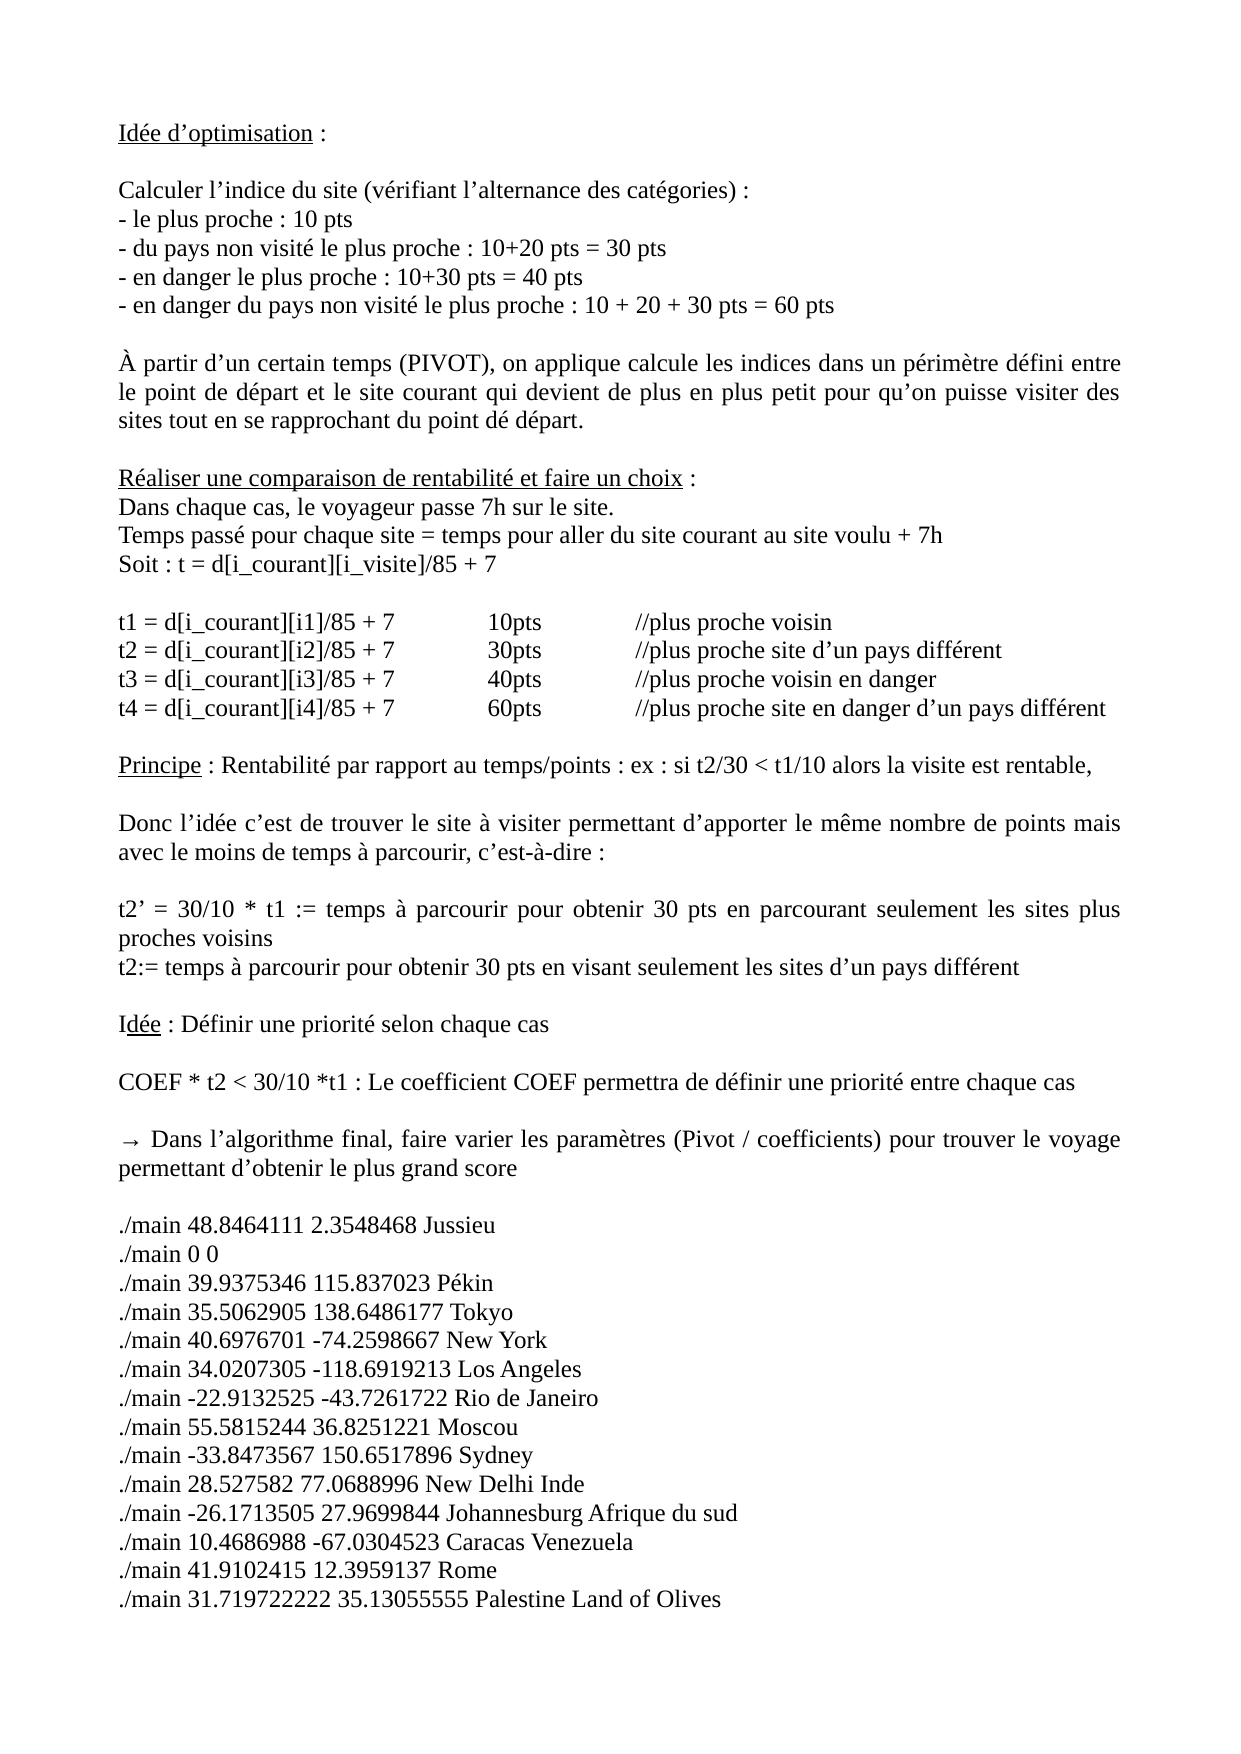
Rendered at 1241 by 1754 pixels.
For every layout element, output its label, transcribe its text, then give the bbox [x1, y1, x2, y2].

text ./main 48.8464111 2.3548468 Jussieu [118, 1211, 1122, 1239]
text t3 = d[i_courant][i3]/85 + 7 40pts //plus proche voisin en danger [118, 664, 1122, 693]
text ./main 34.0207305 -118.6919213 Los Angeles [118, 1354, 1122, 1383]
text À partir d’un certain temps (PIVOT), on applique calcule les indices dans un périmètre défini entre le point de départ et le site courant qui devient de plus en plus petit pour qu’on puisse visiter des sites tout en se rapprochant du point dé départ. [118, 348, 1122, 434]
text t2 = d[i_courant][i2]/85 + 7 30pts //plus proche site d’un pays différent [118, 636, 1122, 664]
text Donc l’idée c’est de trouver le site à visiter permettant d’apporter le même nombre de points mais avec le moins de temps à parcourir, c’est-à-dire : [118, 808, 1122, 866]
text t1 = d[i_courant][i1]/85 + 7 10pts //plus proche voisin [118, 607, 1122, 636]
text ./main 35.5062905 138.6486177 Tokyo [118, 1297, 1122, 1326]
text t2’ = 30/10 * t1 := temps à parcourir pour obtenir 30 pts en parcourant seulement les sites plus proches voisins [118, 894, 1122, 952]
text Temps passé pour chaque site = temps pour aller du site courant au site voulu + 7h [118, 521, 1122, 549]
text ./main 28.527582 77.0688996 New Delhi Inde [118, 1469, 1122, 1498]
text - en danger le plus proche : 10+30 pts = 40 pts [118, 262, 1122, 291]
text Dans chaque cas, le voyageur passe 7h sur le site. [118, 492, 1122, 521]
text - le plus proche : 10 pts [118, 204, 1122, 233]
text ./main 55.5815244 36.8251221 Moscou [118, 1412, 1122, 1441]
text ./main 10.4686988 -67.0304523 Caracas Venezuela [118, 1527, 1122, 1556]
text Soit : t = d[i_courant][i_visite]/85 + 7 [118, 549, 1122, 578]
text - en danger du pays non visité le plus proche : 10 + 20 + 30 pts = 60 pts [118, 291, 1122, 319]
text t4 = d[i_courant][i4]/85 + 7 60pts //plus proche site en danger d’un pays différent [118, 693, 1122, 722]
text Calculer l’indice du site (vérifiant l’alternance des catégories) : [118, 176, 1122, 204]
text t2:= temps à parcourir pour obtenir 30 pts en visant seulement les sites d’un pays différent [118, 952, 1122, 981]
text Idée : Définir une priorité selon chaque cas [118, 1009, 1122, 1038]
text ./main -22.9132525 -43.7261722 Rio de Janeiro [118, 1383, 1122, 1412]
text ./main 41.9102415 12.3959137 Rome [118, 1556, 1122, 1584]
text Idée d’optimisation : [118, 118, 1122, 147]
text Réaliser une comparaison de rentabilité et faire un choix : [118, 463, 1122, 492]
text - du pays non visité le plus proche : 10+20 pts = 30 pts [118, 233, 1122, 262]
text Principe : Rentabilité par rapport au temps/points : ex : si t2/30 < t1/10 alors la visite est rentable, [118, 751, 1122, 779]
text ./main 0 0 [118, 1239, 1122, 1268]
text ./main 31.719722222 35.13055555 Palestine Land of Olives [118, 1584, 1122, 1613]
text ./main 40.6976701 -74.2598667 New York [118, 1326, 1122, 1354]
text ./main -33.8473567 150.6517896 Sydney [118, 1441, 1122, 1469]
text → Dans l’algorithme final, faire varier les paramètres (Pivot / coefficients) pour trouver le voyage permettant d’obtenir le plus grand score [118, 1124, 1122, 1182]
text COEF * t2 < 30/10 *t1 : Le coefficient COEF permettra de définir une priorité entre chaque cas [118, 1067, 1122, 1096]
text ./main -26.1713505 27.9699844 Johannesburg Afrique du sud [118, 1498, 1122, 1527]
text ./main 39.9375346 115.837023 Pékin [118, 1268, 1122, 1297]
